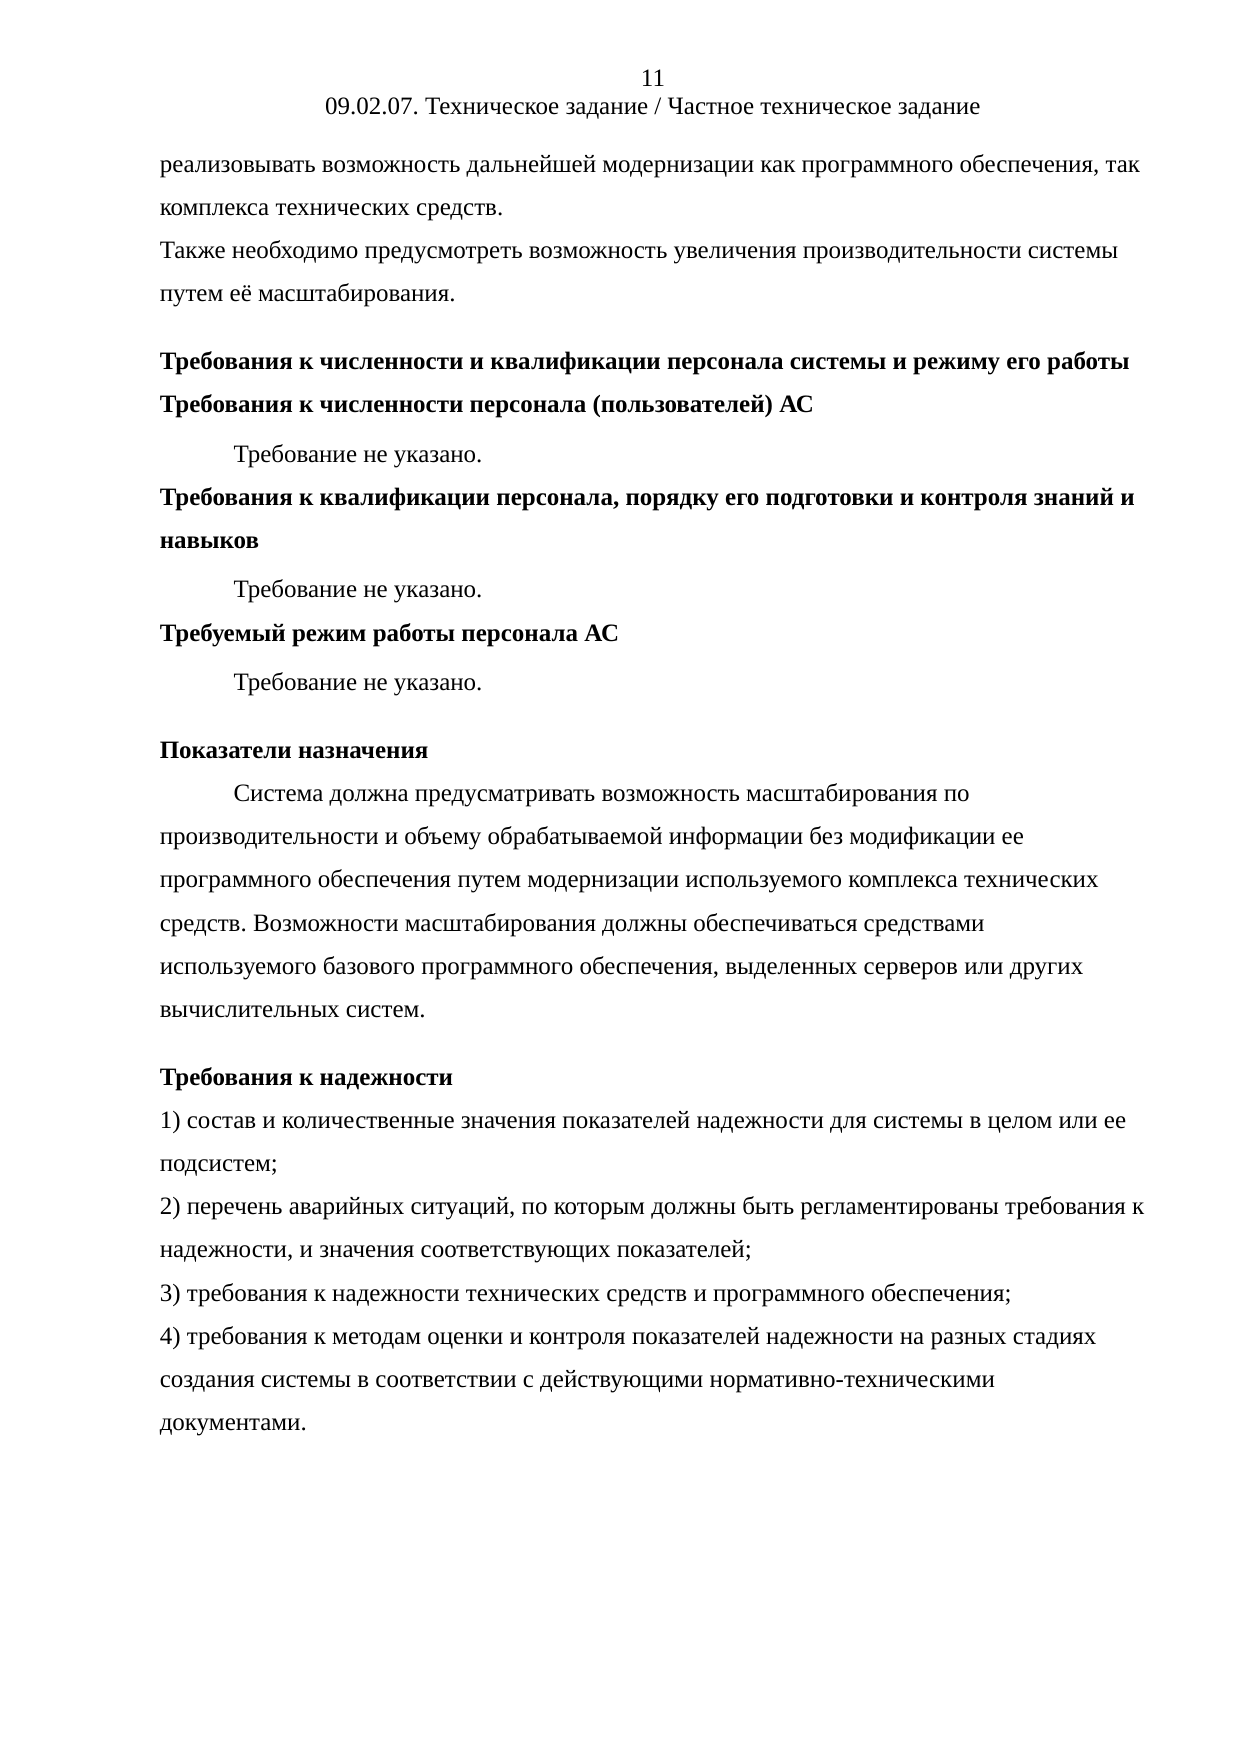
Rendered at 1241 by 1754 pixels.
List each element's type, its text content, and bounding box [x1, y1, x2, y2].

text Требование не указано. [159, 574, 1146, 603]
text Требование не указано. [159, 439, 1146, 468]
subtitle Требования к численности и квалификации персонала системы и режиму его работы [159, 346, 1146, 375]
text Система должна предусматривать возможность масштабирования по производительности и объему обрабатываемой информации без модификации ее программного обеспечения путем модернизации используемого комплекса технических средств. Возможности масштабирования должны обеспечиваться средствами используемого базового программного обеспечения, выделенных серверов или других вычислительных систем. [159, 778, 1146, 1023]
subtitle Требуемый режим работы персонала АС [159, 618, 1146, 646]
text 1) состав и количественные значения показателей надежности для системы в целом или ее подсистем; 2) перечень аварийных ситуаций, по которым должны быть регламентированы требования к надежности, и значения соответствующих показателей; 3) требования к надежности технических средств и программного обеспечения; 4) требования к методам оценки и контроля показателей надежности на разных стадиях создания системы в соответствии с действующими нормативно-техническими документами. [159, 1105, 1146, 1436]
subtitle Требования к численности персонала (пользователей) АС [159, 389, 1146, 418]
text реализовывать возможность дальнейшей модернизации как программного обеспечения, так комплекса технических средств. Также необходимо предусмотреть возможность увеличения производительности системы путем её масштабирования. [159, 149, 1146, 307]
text Требование не указано. [159, 667, 1146, 696]
subtitle Показатели назначения [159, 735, 1146, 764]
subtitle Требования к квалификации персонала, порядку его подготовки и контроля знаний и навыков [159, 482, 1146, 554]
subtitle Требования к надежности [159, 1062, 1146, 1091]
